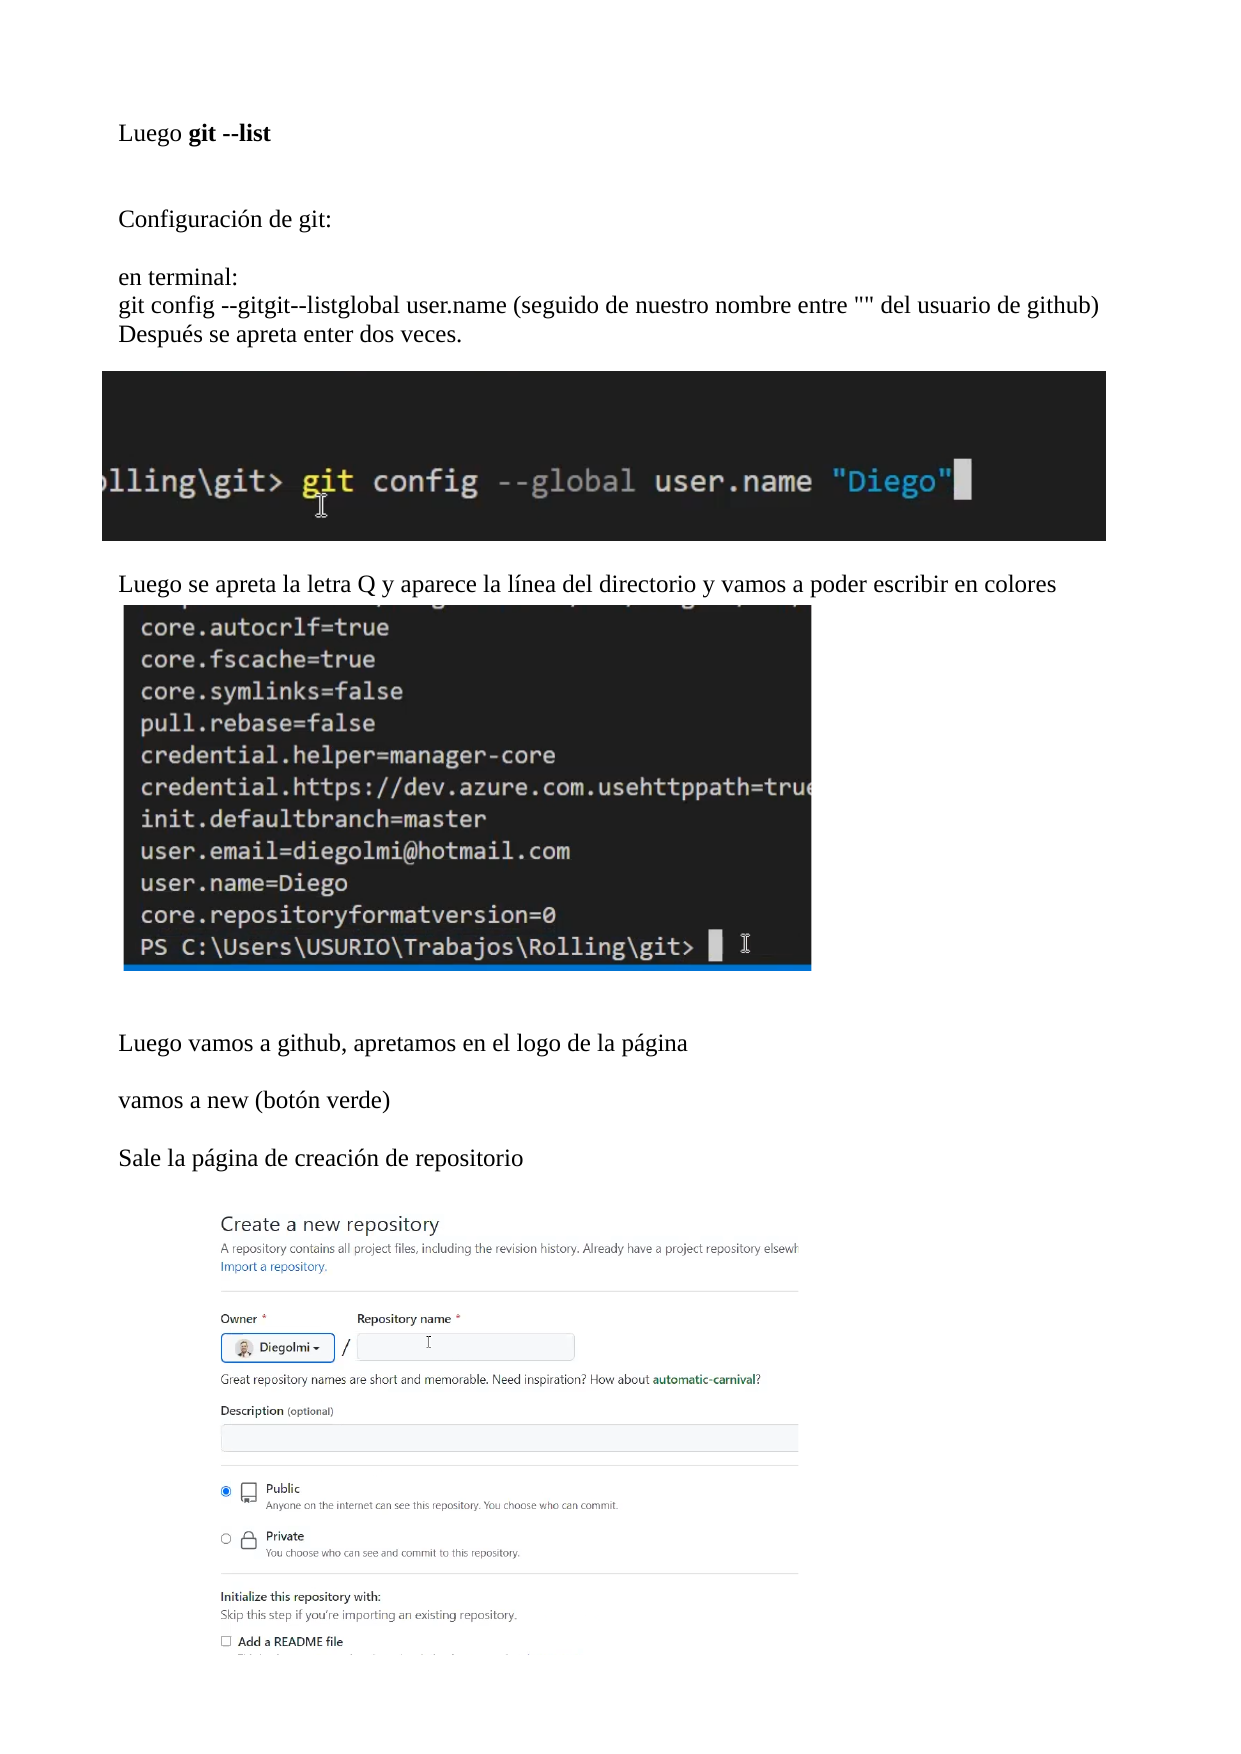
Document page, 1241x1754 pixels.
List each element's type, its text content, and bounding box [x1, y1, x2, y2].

text Luego se apreta la letra Q y aparece la línea del directorio y vamos a poder escribir en colores [118, 569, 1122, 598]
text Configuración de git: [118, 204, 1122, 233]
text vamos a new (botón verde) [118, 1086, 1122, 1114]
picture [102, 371, 1106, 541]
text git config --gitgit--listglobal user.name (seguido de nuestro nombre entre "" del usuario de github) [118, 291, 1122, 319]
text Sale la página de creación de repositorio [118, 1143, 1122, 1172]
picture [123, 605, 812, 971]
picture [148, 1182, 799, 1655]
text Después se apreta enter dos veces. [118, 319, 1122, 348]
text en terminal: [118, 262, 1122, 291]
text Luego vamos a github, apretamos en el logo de la página [118, 1028, 1122, 1057]
text Luego git --list [118, 118, 1122, 147]
